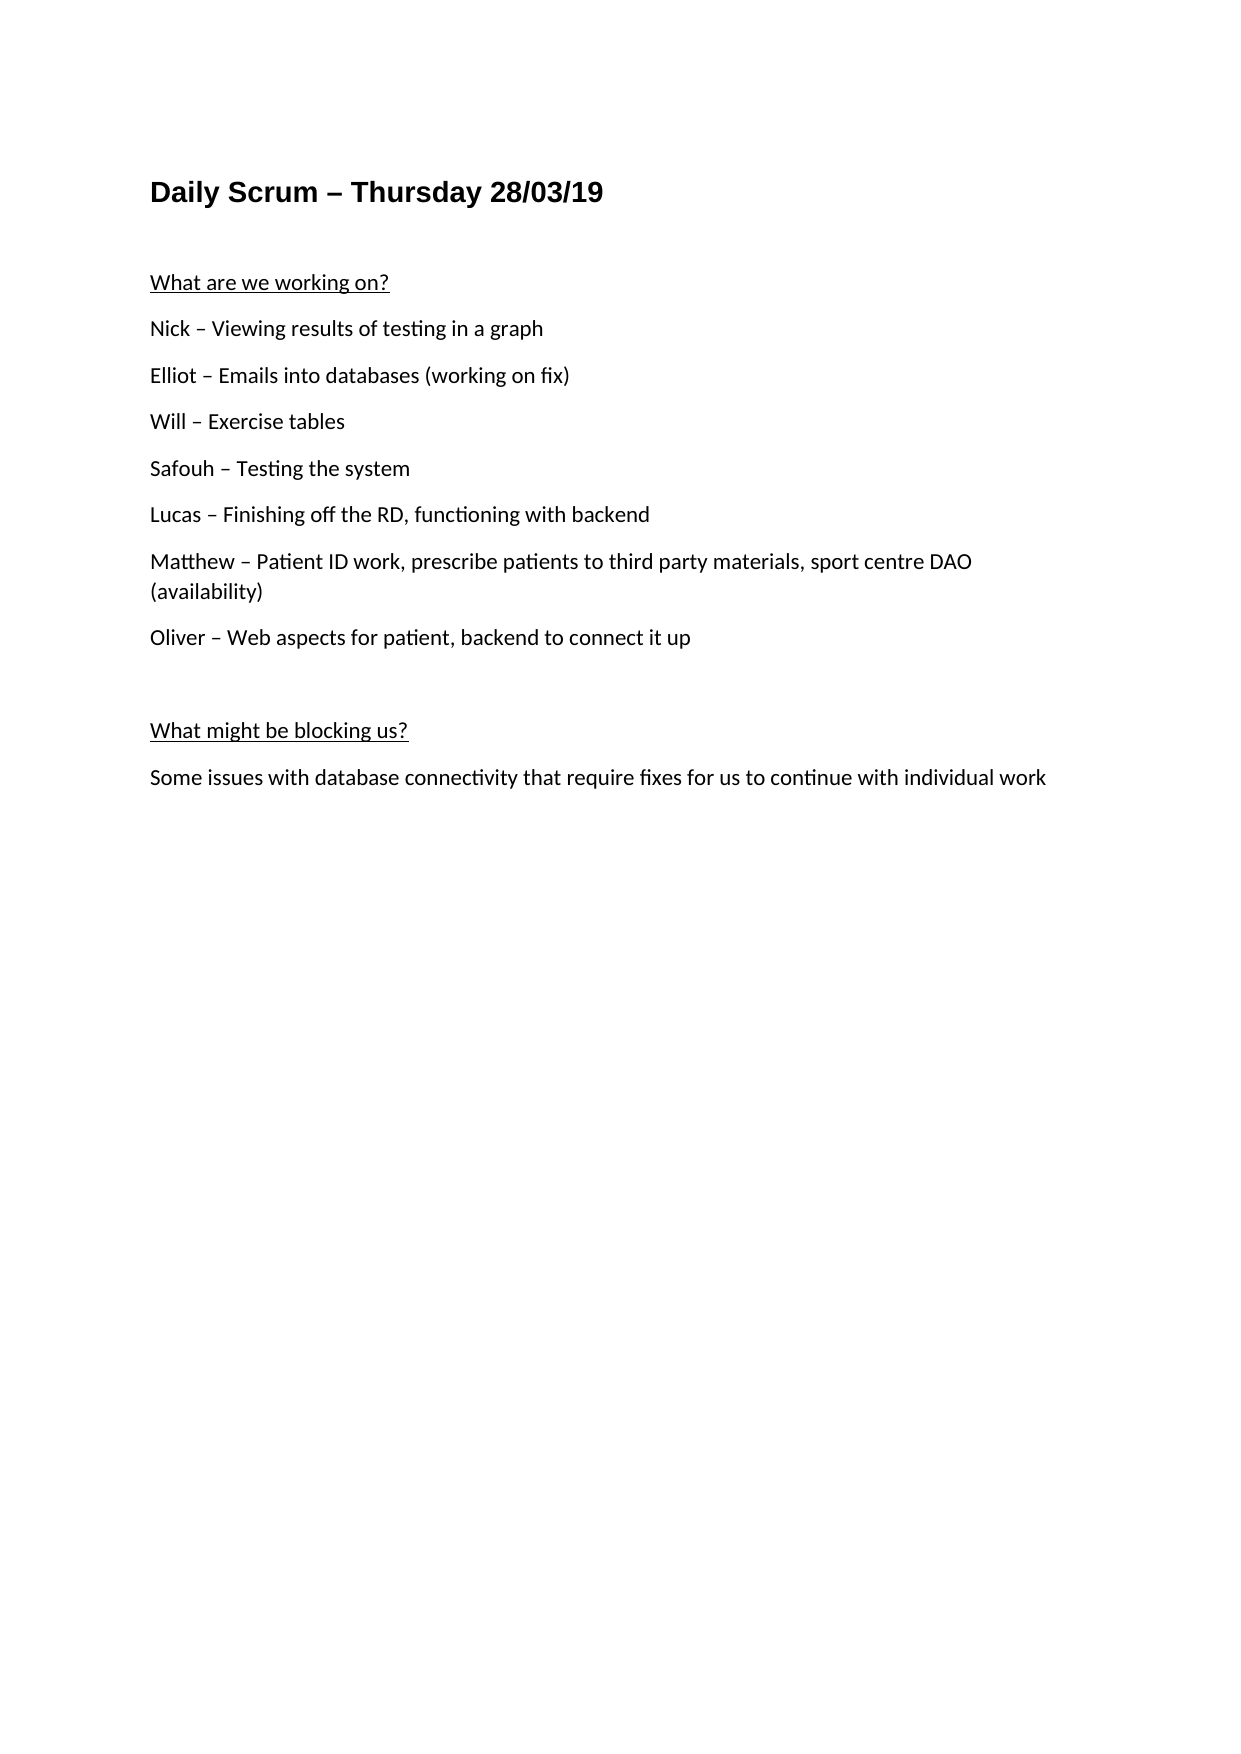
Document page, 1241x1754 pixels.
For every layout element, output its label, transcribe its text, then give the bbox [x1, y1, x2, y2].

text Safouh – Testing the system [150, 454, 1090, 482]
text Some issues with database connectivity that require fixes for us to continue with individual work [150, 763, 1090, 791]
text Elliot – Emails into databases (working on fix) [150, 361, 1090, 389]
subtitle Daily Scrum – Thursday 28/03/19 [150, 175, 1090, 208]
text What are we working on? [150, 268, 1090, 296]
text Will – Exercise tables [150, 407, 1090, 435]
text Oliver – Web aspects for patient, backend to connect it up [150, 623, 1090, 651]
text Lucas – Finishing off the RD, functioning with backend [150, 500, 1090, 528]
text What might be blocking us? [150, 717, 1090, 744]
text Nick – Viewing results of testing in a graph [150, 314, 1090, 342]
text Matthew – Patient ID work, prescribe patients to third party materials, sport centre DAO (availability) [150, 547, 1090, 605]
